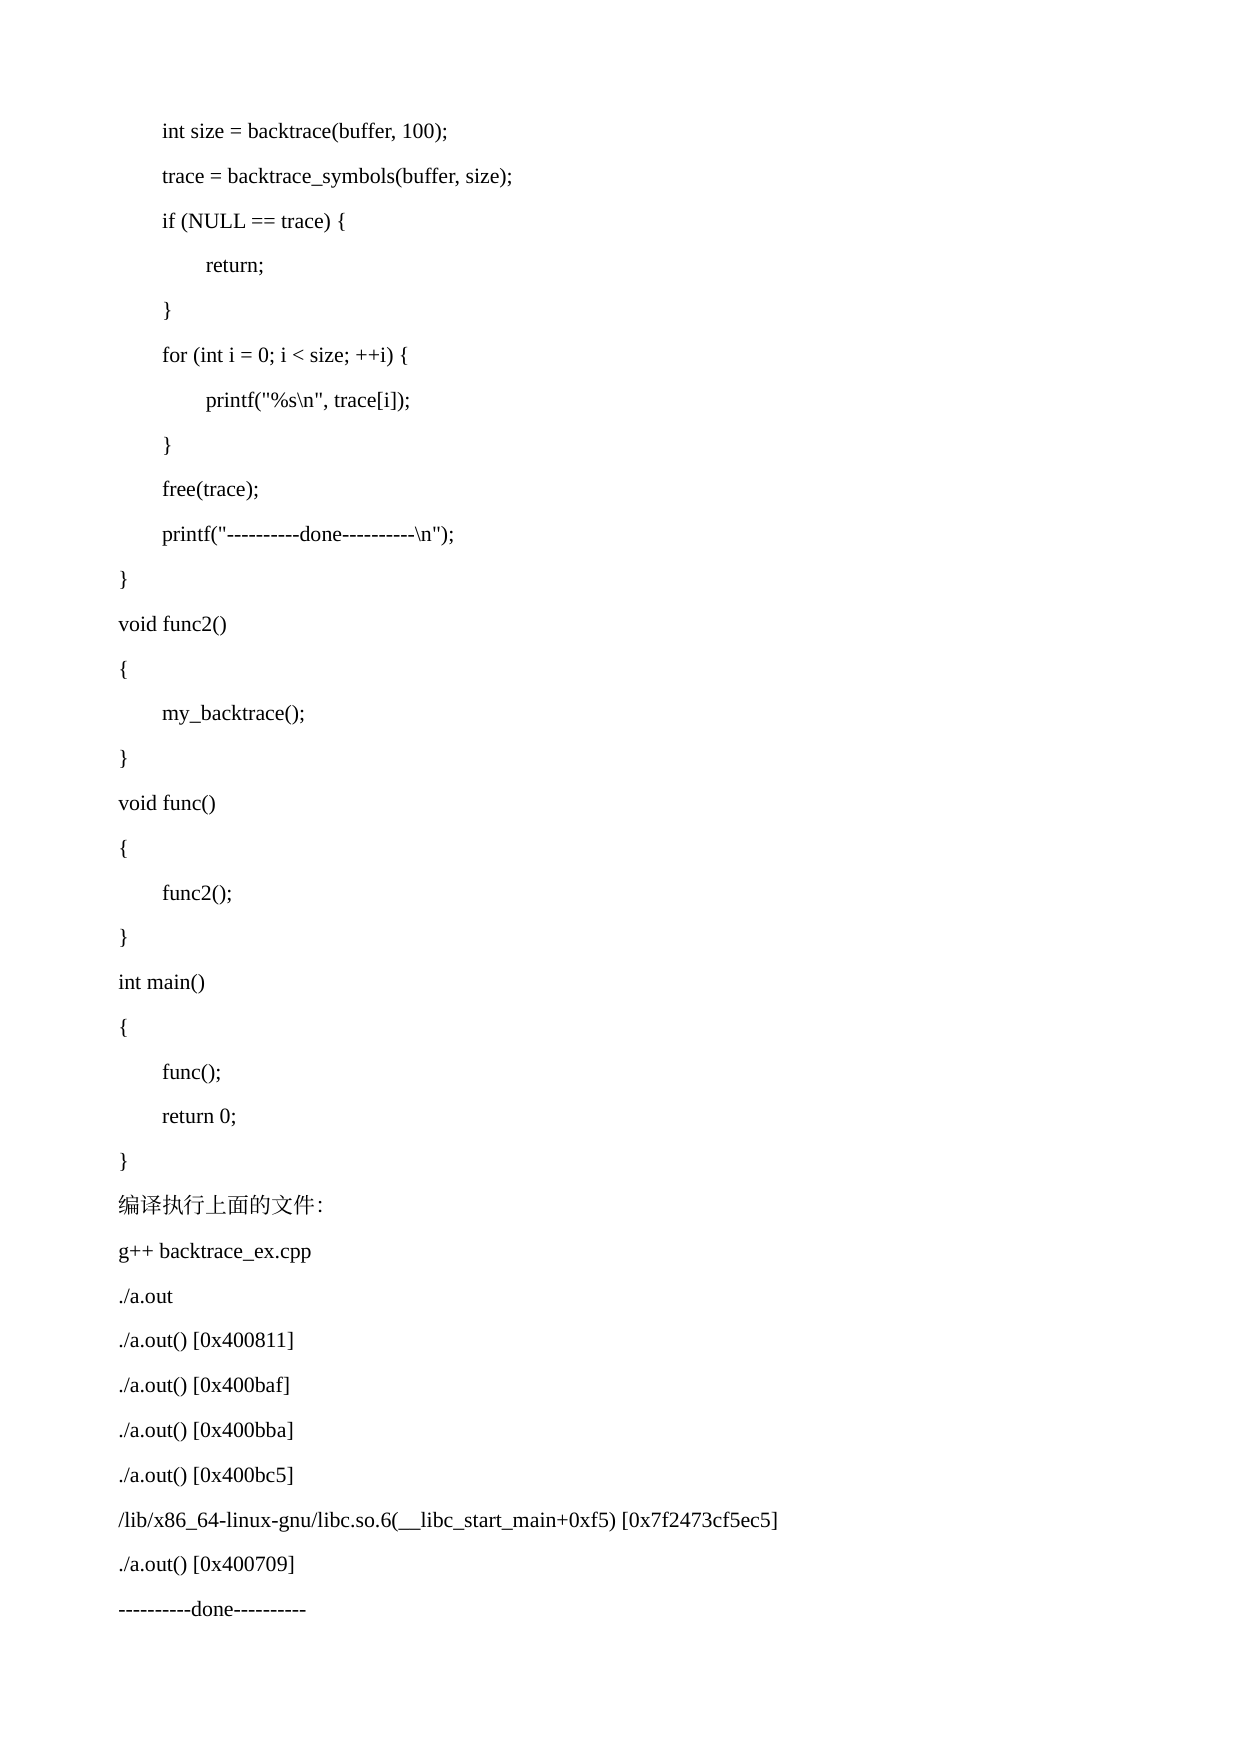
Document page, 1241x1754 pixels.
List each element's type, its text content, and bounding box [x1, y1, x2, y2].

text ./a.out() [0x400bc5] [118, 1462, 1122, 1487]
text if (NULL == trace) { [118, 208, 1122, 233]
text } [118, 745, 1122, 770]
text ./a.out() [0x400bba] [118, 1417, 1122, 1442]
text g++ backtrace_ex.cpp [118, 1238, 1122, 1263]
text } [118, 1148, 1122, 1173]
text } [118, 297, 1122, 322]
text void func() [118, 790, 1122, 815]
text ----------done---------- [118, 1596, 1122, 1621]
text return 0; [118, 1103, 1122, 1129]
text ./a.out() [0x400baf] [118, 1372, 1122, 1397]
text int main() [118, 969, 1122, 994]
text ./a.out [118, 1283, 1122, 1308]
text } [118, 566, 1122, 591]
text ./a.out() [0x400811] [118, 1327, 1122, 1353]
text 编译执行上面的文件： [118, 1193, 1122, 1218]
text my_backtrace(); [118, 700, 1122, 726]
text { [118, 656, 1122, 681]
text return; [118, 252, 1122, 278]
text func2(); [118, 879, 1122, 905]
text trace = backtrace_symbols(buffer, size); [118, 163, 1122, 188]
text printf("%s\n", trace[i]); [118, 387, 1122, 412]
text { [118, 1014, 1122, 1039]
text ./a.out() [0x400709] [118, 1551, 1122, 1577]
text int size = backtrace(buffer, 100); [118, 118, 1122, 143]
text func(); [118, 1059, 1122, 1084]
text } [118, 924, 1122, 949]
text } [118, 432, 1122, 457]
text for (int i = 0; i < size; ++i) { [118, 342, 1122, 367]
text /lib/x86_64-linux-gnu/libc.so.6(__libc_start_main+0xf5) [0x7f2473cf5ec5] [118, 1507, 1122, 1532]
text { [118, 835, 1122, 860]
text void func2() [118, 611, 1122, 636]
text printf("----------done----------\n"); [118, 521, 1122, 546]
text free(trace); [118, 476, 1122, 502]
